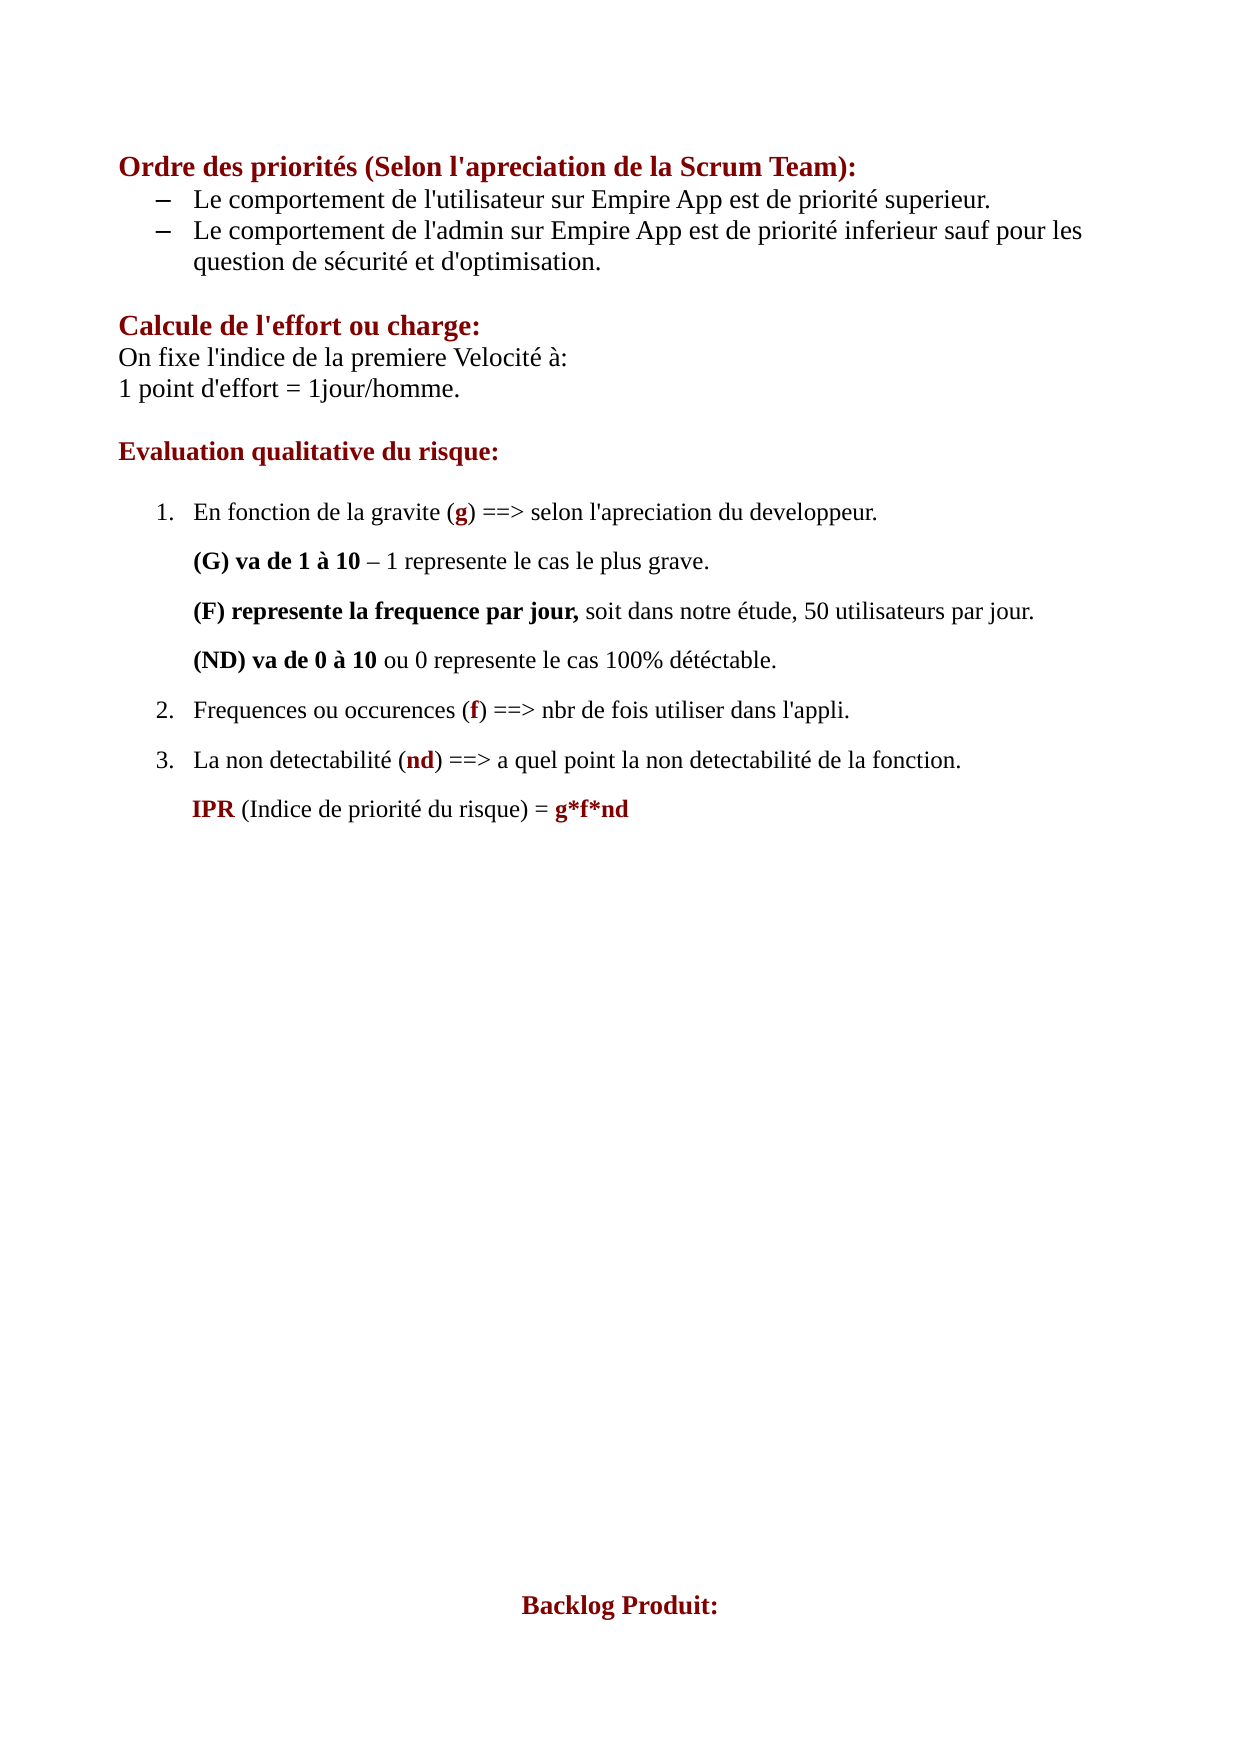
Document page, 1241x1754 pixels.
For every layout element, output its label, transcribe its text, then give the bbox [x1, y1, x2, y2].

list (F) represente la frequence par jour, soit dans notre étude, 50 utilisateurs par jour. [156, 596, 1122, 625]
text Backlog Produit: [118, 1589, 1122, 1620]
list Le comportement de l'admin sur Empire App est de priorité inferieur sauf pour les question de sécurité et d'optimisation. [156, 214, 1122, 276]
text Calcule de l'effort ou charge: [118, 308, 1122, 341]
list La non detectabilité (nd) ==> a quel point la non detectabilité de la fonction. [156, 745, 1122, 773]
list Le comportement de l'utilisateur sur Empire App est de priorité superieur. [156, 183, 1122, 214]
text Evaluation qualitative du risque: [118, 434, 1122, 466]
text Ordre des priorités (Selon l'apreciation de la Scrum Team): [118, 149, 1122, 183]
list Frequences ou occurences (f) ==> nbr de fois utiliser dans l'appli. [156, 695, 1122, 724]
list (G) va de 1 à 10 – 1 represente le cas le plus grave. [156, 546, 1122, 575]
text 1 point d'effort = 1jour/homme. [118, 372, 1122, 403]
text On fixe l'indice de la premiere Velocité à: [118, 341, 1122, 372]
text IPR (Indice de priorité du risque) = g*f*nd [118, 794, 1122, 823]
list (ND) va de 0 à 10 ou 0 represente le cas 100% détéctable. [156, 646, 1122, 674]
list En fonction de la gravite (g) ==> selon l'apreciation du developpeur. [156, 497, 1122, 526]
